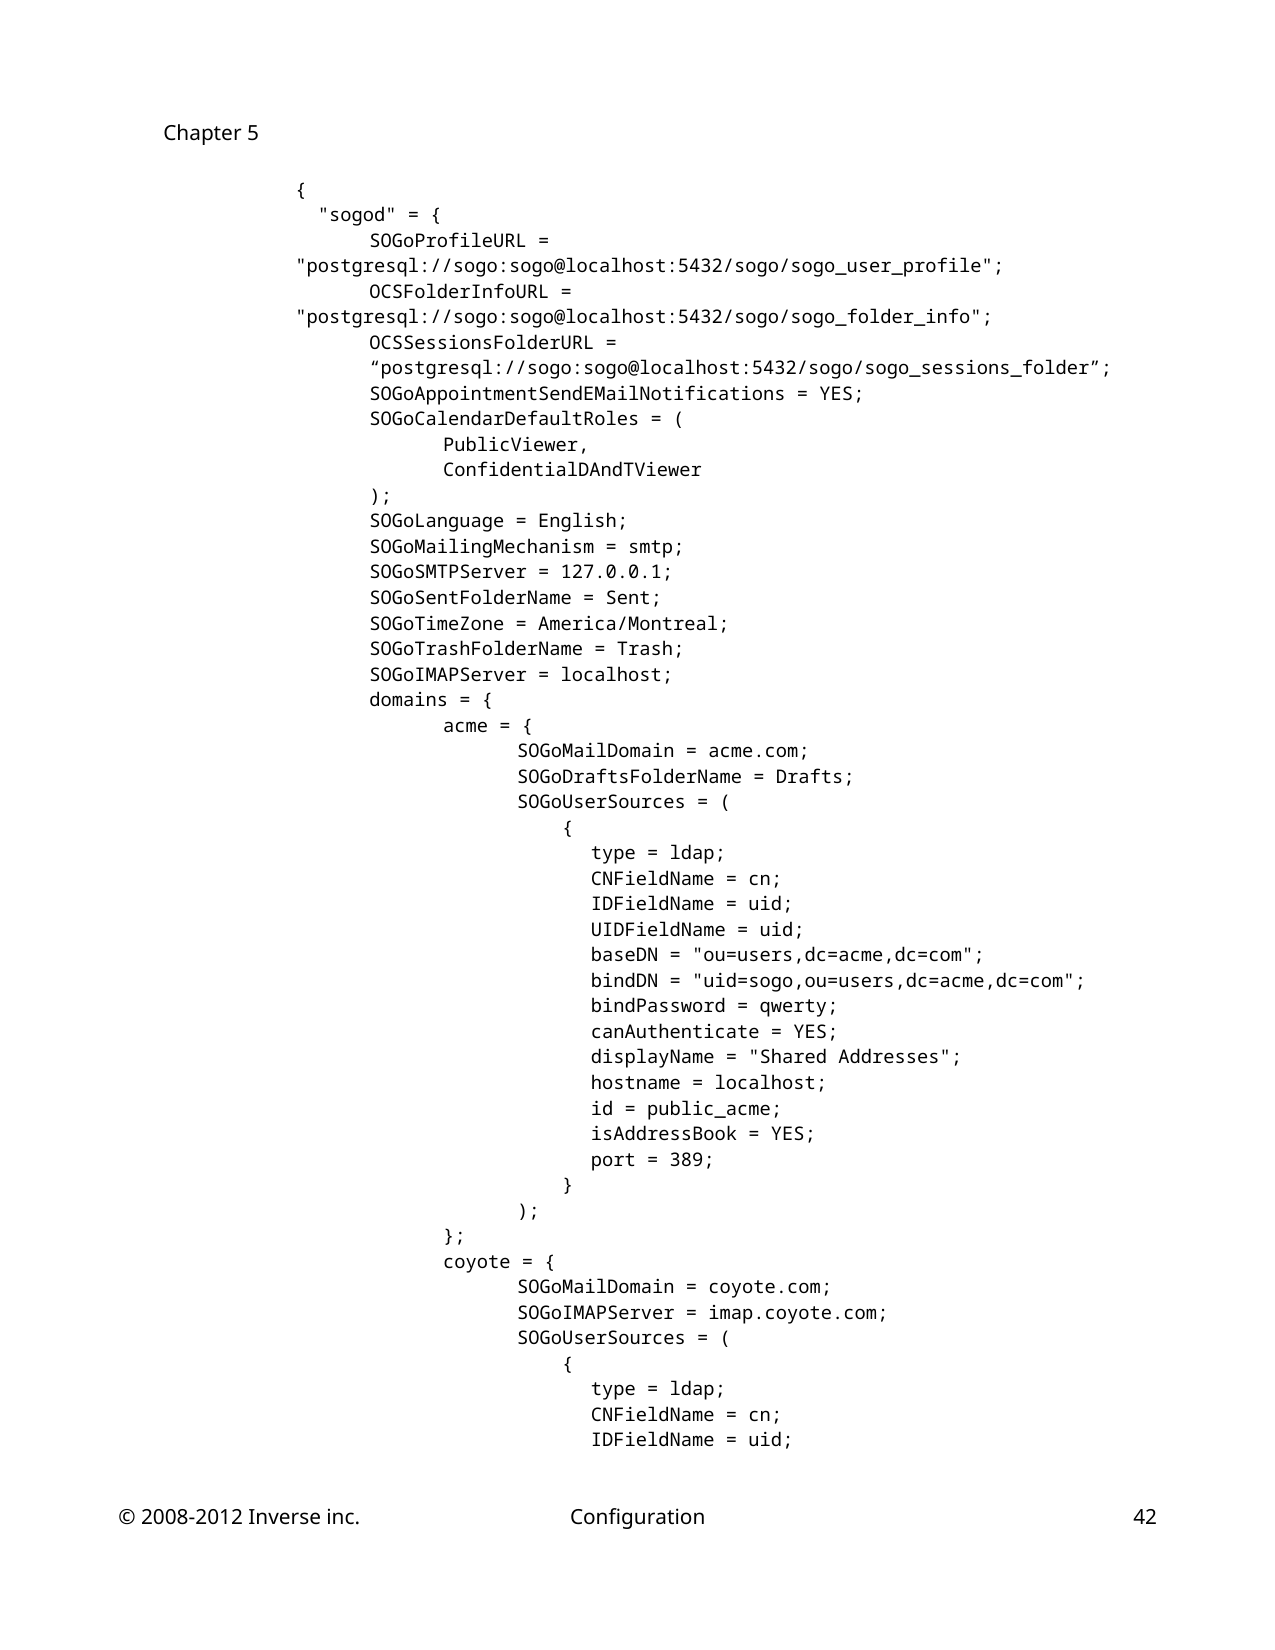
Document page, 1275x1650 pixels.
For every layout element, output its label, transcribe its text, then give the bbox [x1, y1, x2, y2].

text }; [295, 1222, 1157, 1248]
text SOGoAppointmentSendEMailNotifications = YES; [295, 380, 1157, 406]
text isAddressBook = YES; [295, 1120, 1157, 1146]
text SOGoProfileURL = "postgresql://sogo:sogo@localhost:5432/sogo/sogo_user_profile"; [295, 227, 1157, 278]
text } [295, 1171, 1157, 1197]
text CNFieldName = cn; [295, 865, 1157, 891]
text UIDFieldName = uid; [295, 916, 1157, 942]
text port = 389; [295, 1146, 1157, 1171]
text displayName = "Shared Addresses"; [295, 1044, 1157, 1069]
text type = ldap; [295, 839, 1157, 865]
text SOGoDraftsFolderName = Drafts; [295, 763, 1157, 788]
text SOGoLanguage = English; [295, 508, 1157, 533]
text OCSSessionsFolderURL = “postgresql://sogo:sogo@localhost:5432/sogo/sogo_sessions_folder”; [295, 329, 1157, 380]
text PublicViewer, [295, 431, 1157, 457]
text IDFieldName = uid; [295, 891, 1157, 916]
text domains = { [295, 686, 1157, 712]
text baseDN = "ou=users,dc=acme,dc=com"; [295, 942, 1157, 967]
text IDFieldName = uid; [295, 1427, 1157, 1452]
text bindDN = "uid=sogo,ou=users,dc=acme,dc=com"; [295, 967, 1157, 993]
text SOGoSMTPServer = 127.0.0.1; [295, 559, 1157, 584]
text type = ldap; [295, 1376, 1157, 1401]
text { [295, 1350, 1157, 1376]
text SOGoMailingMechanism = smtp; [295, 533, 1157, 559]
text hostname = localhost; [295, 1069, 1157, 1095]
text { [295, 814, 1157, 839]
text ); [295, 482, 1157, 508]
text "sogod" = { [295, 202, 1157, 227]
text SOGoMailDomain = coyote.com; [295, 1273, 1157, 1299]
text SOGoUserSources = ( [295, 788, 1157, 814]
text SOGoUserSources = ( [295, 1324, 1157, 1350]
text SOGoIMAPServer = localhost; [295, 661, 1157, 686]
text id = public_acme; [295, 1095, 1157, 1120]
text SOGoMailDomain = acme.com; [295, 737, 1157, 763]
text SOGoIMAPServer = imap.coyote.com; [295, 1299, 1157, 1324]
text SOGoSentFolderName = Sent; [295, 584, 1157, 610]
text OCSFolderInfoURL = "postgresql://sogo:sogo@localhost:5432/sogo/sogo_folder_info"; [295, 278, 1157, 329]
text canAuthenticate = YES; [295, 1018, 1157, 1044]
text ConfidentialDAndTViewer [295, 457, 1157, 482]
text CNFieldName = cn; [295, 1401, 1157, 1427]
text SOGoTimeZone = America/Montreal; [295, 610, 1157, 635]
text bindPassword = qwerty; [295, 993, 1157, 1018]
text coyote = { [295, 1248, 1157, 1273]
text SOGoCalendarDefaultRoles = ( [295, 406, 1157, 431]
text acme = { [295, 712, 1157, 737]
text { [295, 176, 1157, 202]
text ); [295, 1197, 1157, 1222]
text SOGoTrashFolderName = Trash; [295, 635, 1157, 661]
